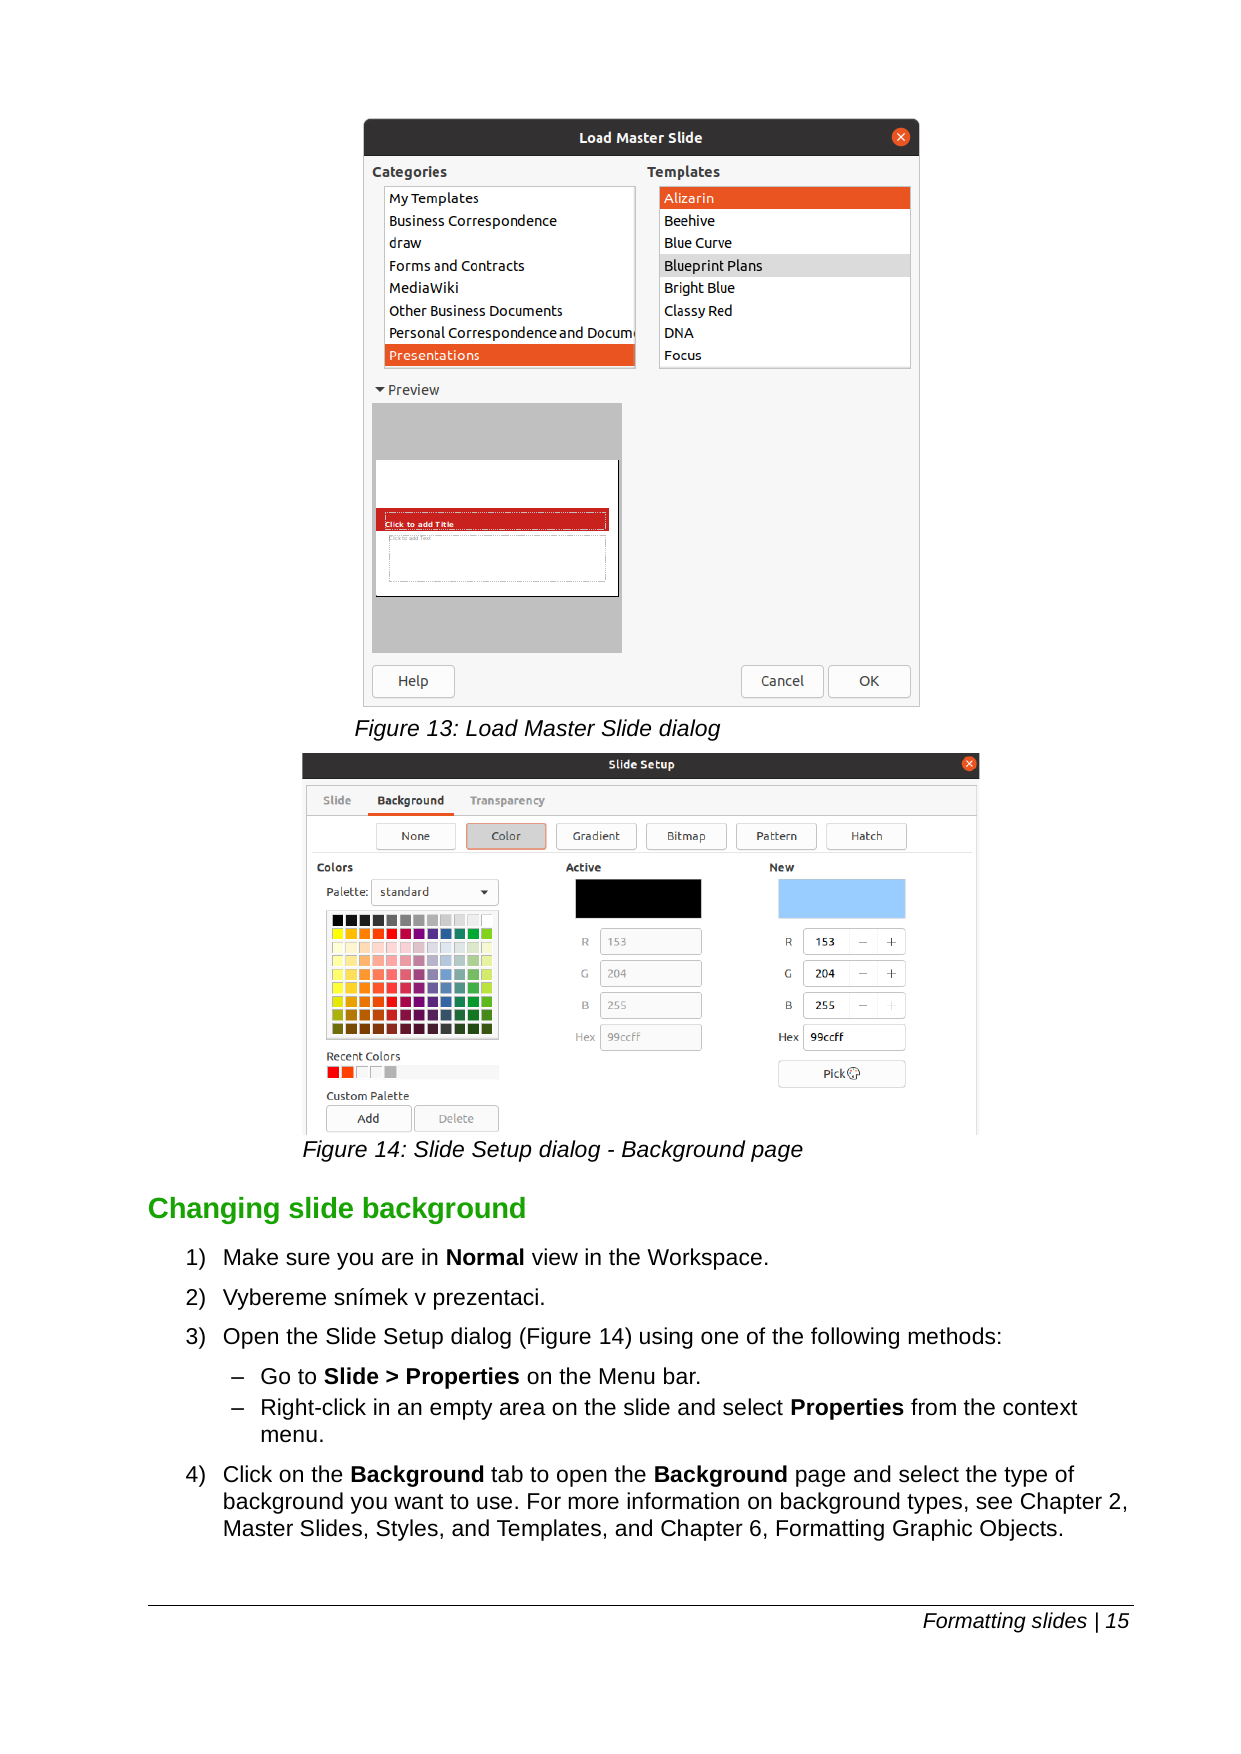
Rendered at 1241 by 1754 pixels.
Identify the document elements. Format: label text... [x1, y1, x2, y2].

text Figure 13: Load Master Slide dialog [354, 715, 927, 741]
list Right-click in an empty area on the slide and select Properties from the context menu. [231, 1393, 1134, 1448]
list Vybereme snímek v prezentaci. [206, 1283, 1134, 1310]
text Figure 14: Slide Setup dialog - Background page [302, 1135, 979, 1162]
picture [354, 118, 928, 715]
list Open the Slide Setup dialog (Figure 14) using one of the following methods: [206, 1323, 1134, 1350]
list Click on the Background tab to open the Background page and select the type of background you want to use. For more information on background types, see Chapter 2, Master Slides, Styles, and Templates, and Chapter 6, Formatting Graphic Objects. [206, 1460, 1134, 1541]
list Make sure you are in Normal view in the Workspace. [206, 1243, 1134, 1271]
subtitle Changing slide background [148, 1191, 1134, 1225]
picture [302, 753, 980, 1135]
list Go to Slide > Properties on the Menu bar. [231, 1362, 1134, 1389]
